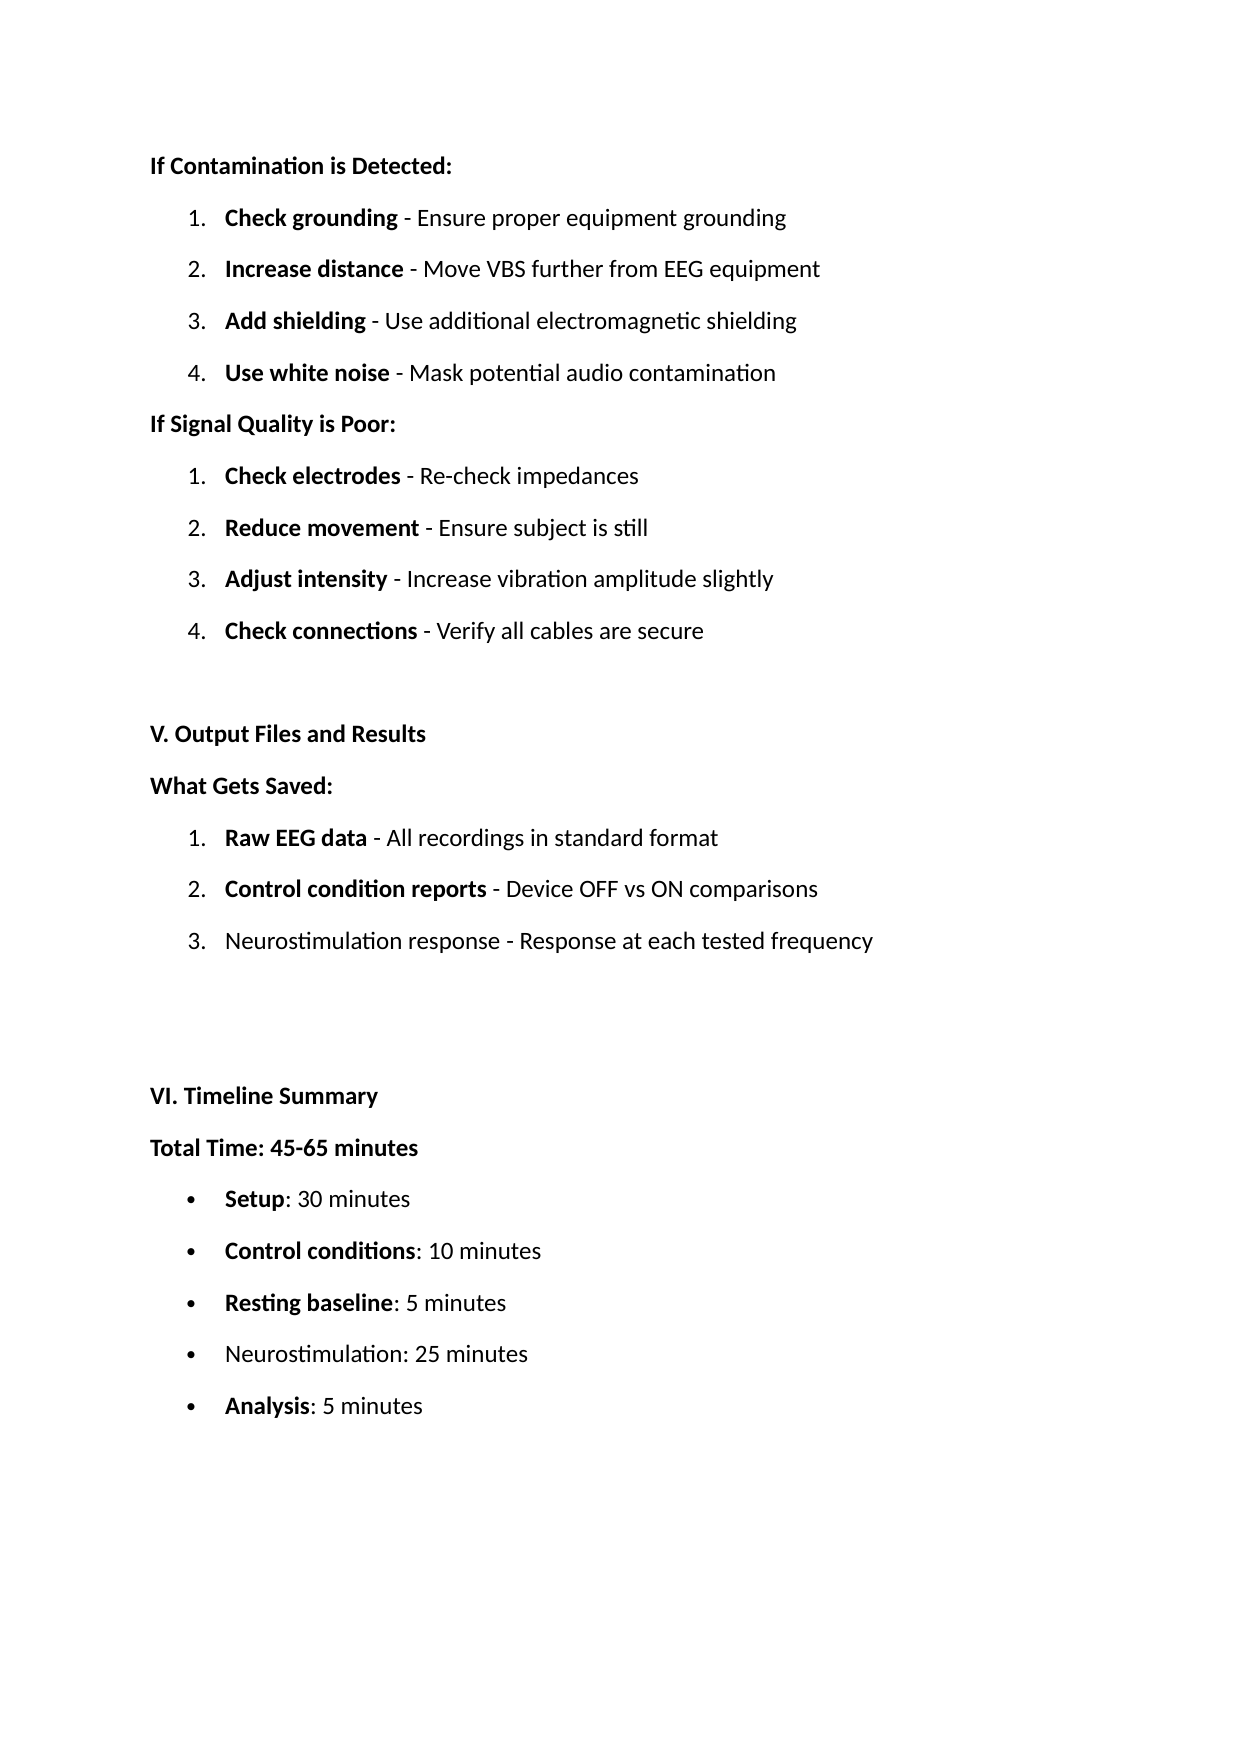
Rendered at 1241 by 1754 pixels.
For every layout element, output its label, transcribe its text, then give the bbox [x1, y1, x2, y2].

list Neurostimulation: 25 minutes [187, 1338, 1090, 1369]
list Control conditions: 10 minutes [187, 1235, 1090, 1266]
list Setup: 30 minutes [187, 1183, 1090, 1214]
list Check electrodes - Re-check impedances [187, 460, 1090, 491]
list Resting baseline: 5 minutes [187, 1287, 1090, 1317]
list Check connections - Verify all cables are secure [187, 615, 1090, 646]
list Add shielding - Use additional electromagnetic shielding [187, 305, 1090, 336]
list Neurostimulation response - Response at each tested frequency [187, 925, 1090, 956]
text If Signal Quality is Poor: [150, 408, 1090, 439]
list Adjust intensity - Increase vibration amplitude slightly [187, 563, 1090, 594]
list Analysis: 5 minutes [187, 1390, 1090, 1421]
text What Gets Saved: [150, 770, 1090, 801]
list Use white noise - Mask potential audio contamination [187, 357, 1090, 387]
text Total Time: 45-65 minutes [150, 1132, 1090, 1162]
text If Contamination is Detected: [150, 150, 1090, 181]
list Reduce movement - Ensure subject is still [187, 512, 1090, 542]
text V. Output Files and Results [150, 718, 1090, 749]
list Increase distance - Move VBS further from EEG equipment [187, 253, 1090, 284]
list Raw EEG data - All recordings in standard format [187, 822, 1090, 852]
list Control condition reports - Device OFF vs ON comparisons [187, 873, 1090, 904]
list Check grounding - Ensure proper equipment grounding [187, 202, 1090, 232]
text VI. Timeline Summary [150, 1080, 1090, 1111]
